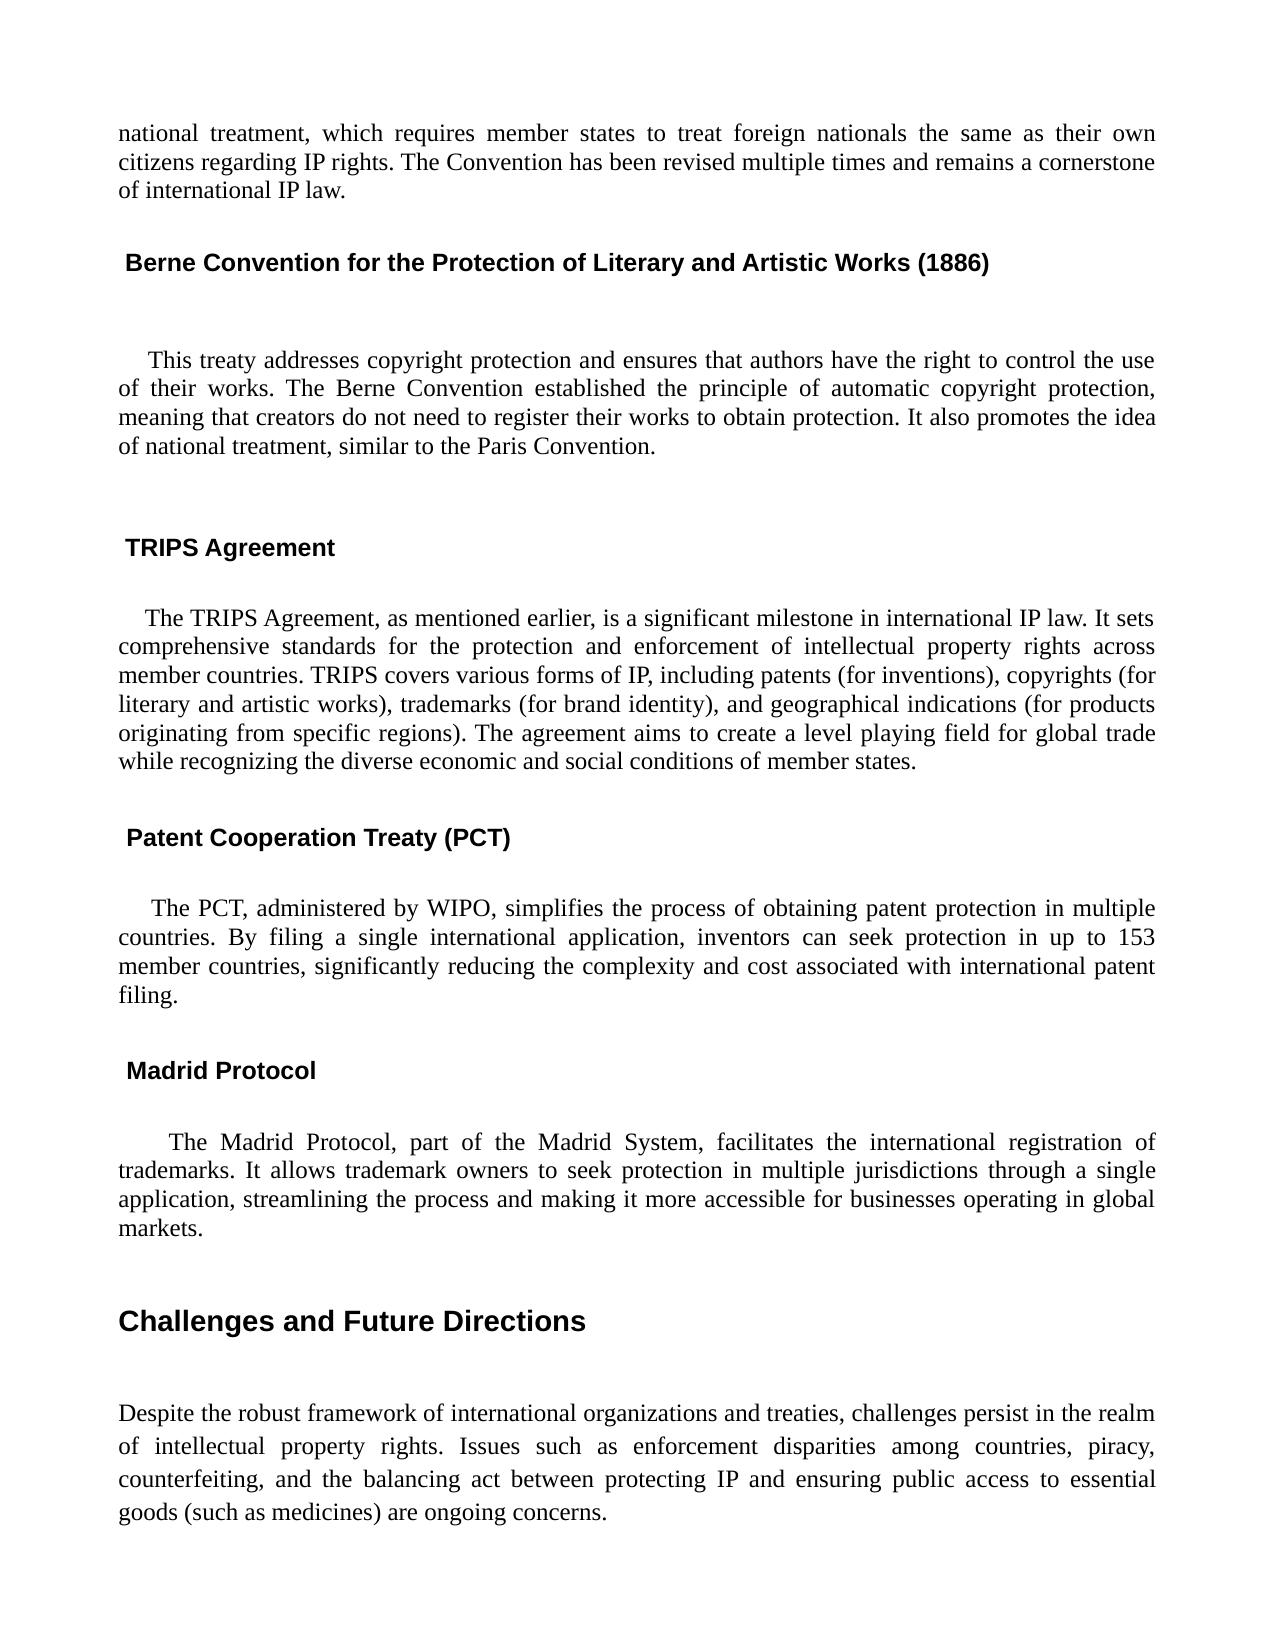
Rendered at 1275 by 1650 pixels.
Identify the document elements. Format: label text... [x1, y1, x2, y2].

subtitle TRIPS Agreement [118, 533, 1157, 561]
text This treaty addresses copyright protection and ensures that authors have the right to control the use of their works. The Berne Convention established the principle of automatic copyright protection, meaning that creators do not need to register their works to obtain protection. It also promotes the idea of national treatment, similar to the Paris Convention. [118, 345, 1157, 460]
text national treatment, which requires member states to treat foreign nationals the same as their own citizens regarding IP rights. The Convention has been revised multiple times and remains a cornerstone of international IP law. [118, 118, 1157, 204]
subtitle Patent Cooperation Treaty (PCT) [118, 818, 1157, 852]
subtitle Berne Convention for the Protection of Literary and Artistic Works (1886) [118, 248, 1157, 276]
subtitle Challenges and Future Directions [118, 1304, 1157, 1338]
text The Madrid Protocol, part of the Madrid System, facilitates the international registration of trademarks. It allows trademark owners to seek protection in multiple jurisdictions through a single application, streamlining the process and making it more accessible for businesses operating in global markets. [118, 1127, 1157, 1242]
text Despite the robust framework of international organizations and treaties, challenges persist in the realm of intellectual property rights. Issues such as enforcement disparities among countries, piracy, counterfeiting, and the balancing act between protecting IP and ensuring public access to essential goods (such as medicines) are ongoing concerns. [118, 1398, 1157, 1526]
text The TRIPS Agreement, as mentioned earlier, is a significant milestone in international IP law. It sets comprehensive standards for the protection and enforcement of intellectual property rights across member countries. TRIPS covers various forms of IP, including patents (for inventions), copyrights (for literary and artistic works), trademarks (for brand identity), and geographical indications (for products originating from specific regions). The agreement aims to create a level playing field for global trade while recognizing the diverse economic and social conditions of member states. [118, 603, 1157, 775]
text The PCT, administered by WIPO, simplifies the process of obtaining patent protection in multiple countries. By filing a single international application, inventors can seek protection in up to 153 member countries, significantly reducing the complexity and cost associated with international patent filing. [118, 893, 1157, 1008]
subtitle Madrid Protocol [118, 1052, 1157, 1086]
